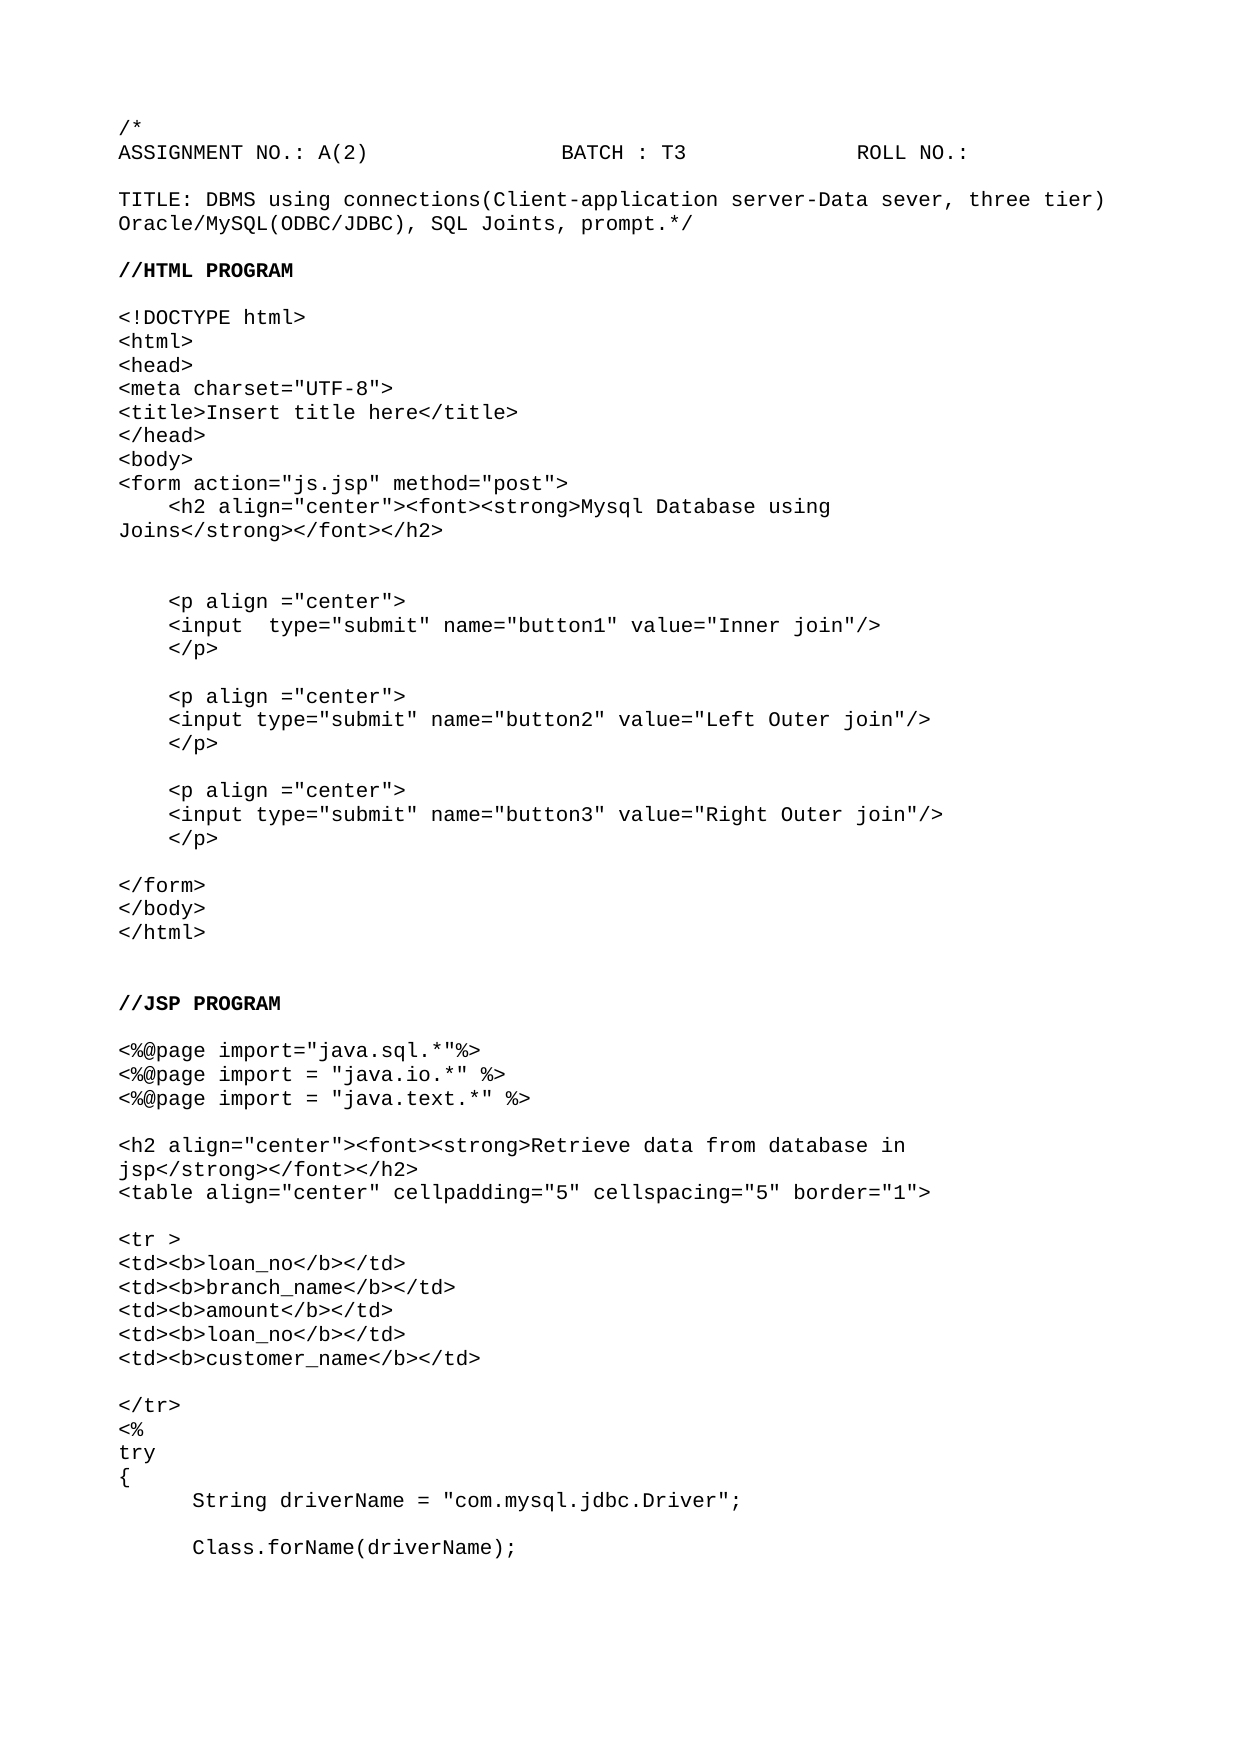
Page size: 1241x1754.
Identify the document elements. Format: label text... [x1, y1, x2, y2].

text <% [118, 1419, 1122, 1442]
text <p align ="center"> [118, 591, 1122, 615]
text </tr> [118, 1395, 1122, 1419]
text /* [118, 118, 1122, 142]
text <td><b>customer_name</b></td> [118, 1348, 1122, 1371]
text ASSIGNMENT NO.: A(2) BATCH : T3 ROLL NO.: [118, 142, 1122, 165]
text <%@page import = "java.io.*" %> [118, 1064, 1122, 1088]
text <input type="submit" name="button3" value="Right Outer join"/> [118, 804, 1122, 827]
text <form action="js.jsp" method="post"> [118, 473, 1122, 496]
text <title>Insert title here</title> [118, 402, 1122, 426]
text </body> [118, 898, 1122, 922]
text //JSP PROGRAM [118, 993, 1122, 1017]
text <p align ="center"> [118, 686, 1122, 709]
text <td><b>branch_name</b></td> [118, 1277, 1122, 1300]
text <tr > [118, 1229, 1122, 1253]
text <!DOCTYPE html> [118, 307, 1122, 331]
text </p> [118, 827, 1122, 851]
text <meta charset="UTF-8"> [118, 378, 1122, 402]
text <html> [118, 331, 1122, 354]
text { [118, 1466, 1122, 1489]
text <body> [118, 449, 1122, 473]
text <%@page import = "java.text.*" %> [118, 1088, 1122, 1111]
text </form> [118, 875, 1122, 898]
text <h2 align="center"><font><strong>Retrieve data from database in jsp</strong></font></h2> [118, 1135, 1122, 1182]
text <td><b>loan_no</b></td> [118, 1253, 1122, 1277]
text <input type="submit" name="button2" value="Left Outer join"/> [118, 709, 1122, 733]
text </p> [118, 733, 1122, 757]
text <h2 align="center"><font><strong>Mysql Database using Joins</strong></font></h2> [118, 496, 1122, 544]
text <%@page import="java.sql.*"%> [118, 1040, 1122, 1064]
text <td><b>amount</b></td> [118, 1300, 1122, 1324]
text <p align ="center"> [118, 780, 1122, 804]
text <input type="submit" name="button1" value="Inner join"/> [118, 615, 1122, 638]
text <td><b>loan_no</b></td> [118, 1324, 1122, 1348]
text try [118, 1442, 1122, 1466]
text TITLE: DBMS using connections(Client-application server-Data sever, three tier) Oracle/MySQL(ODBC/JDBC), SQL Joints, prompt.*/ [118, 189, 1122, 236]
text <head> [118, 354, 1122, 378]
text </html> [118, 922, 1122, 946]
text //HTML PROGRAM [118, 260, 1122, 284]
text Class.forName(driverName); [118, 1537, 1122, 1561]
text </p> [118, 638, 1122, 662]
text <table align="center" cellpadding="5" cellspacing="5" border="1"> [118, 1182, 1122, 1206]
text </head> [118, 426, 1122, 449]
text String driverName = "com.mysql.jdbc.Driver"; [118, 1489, 1122, 1513]
